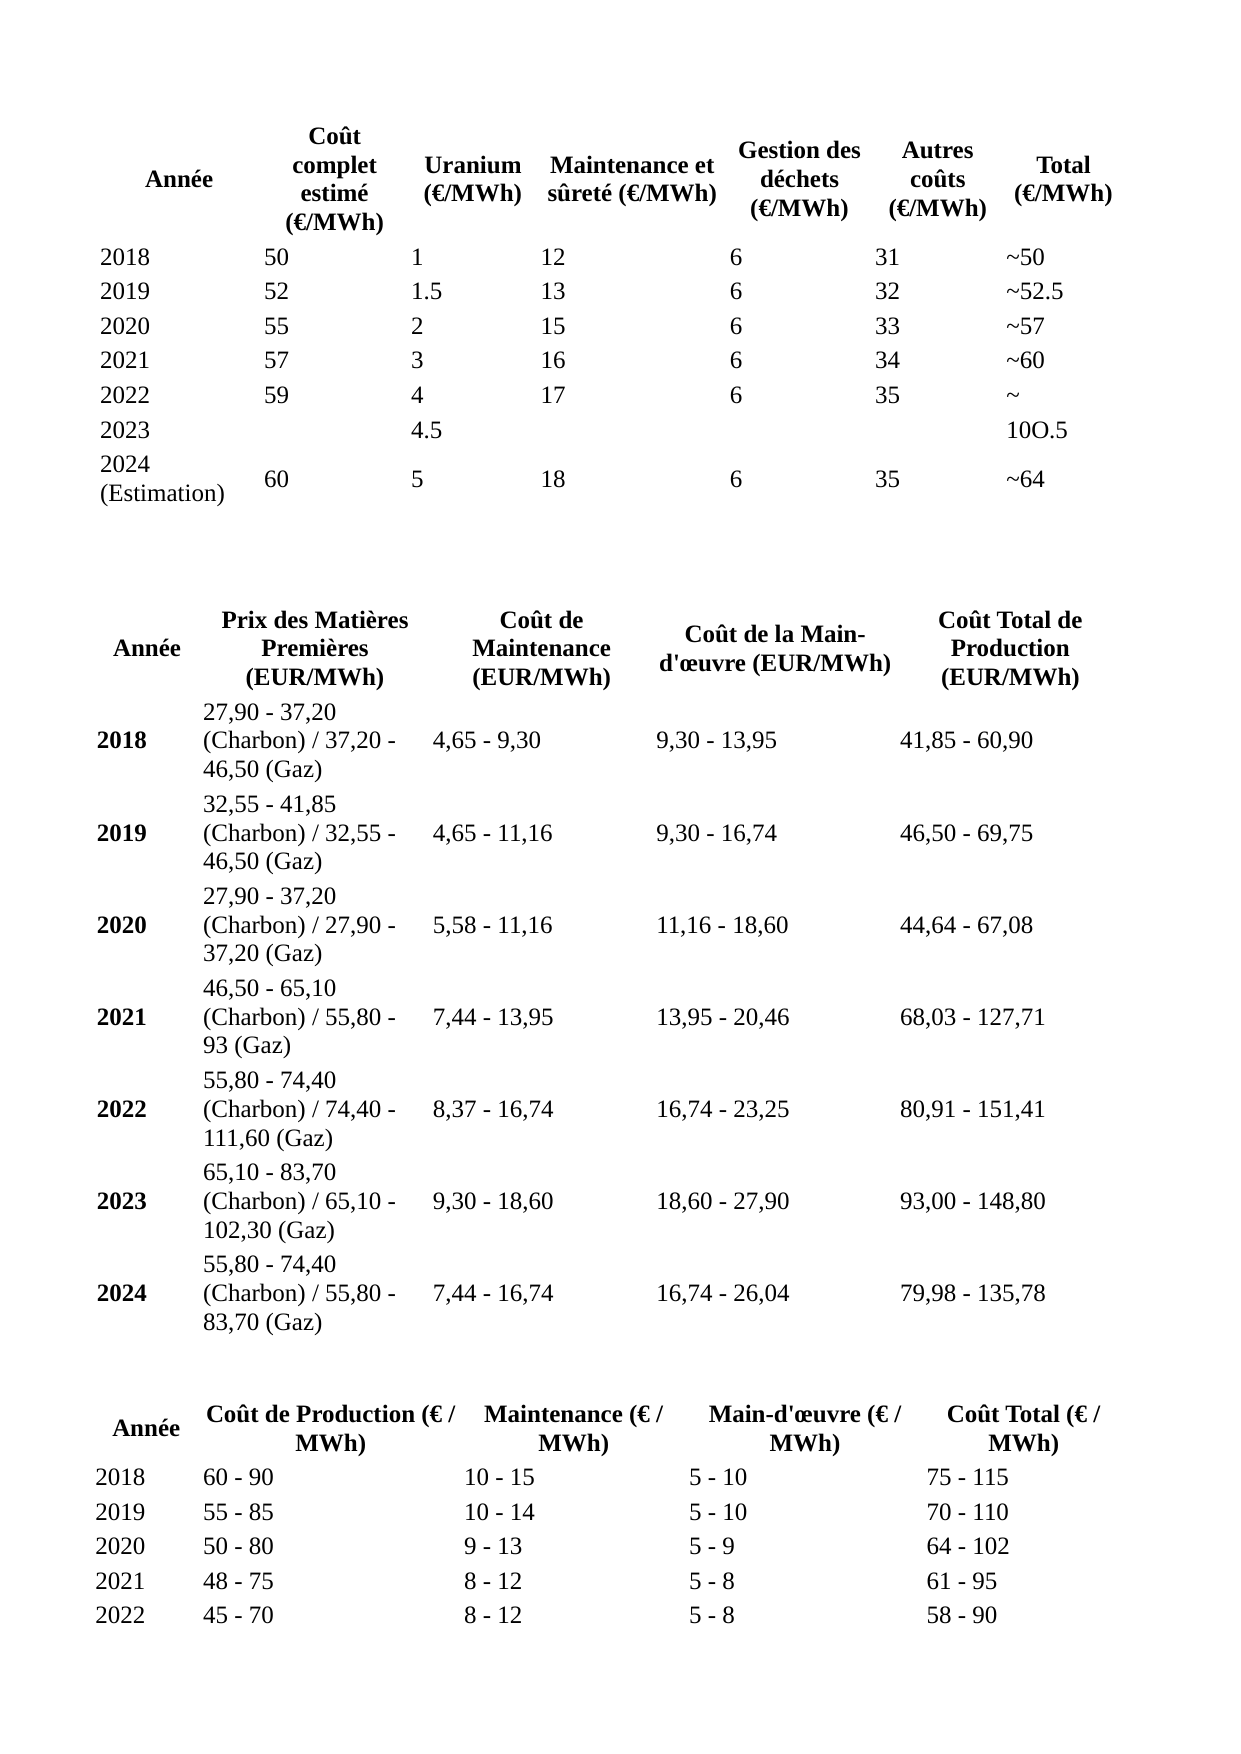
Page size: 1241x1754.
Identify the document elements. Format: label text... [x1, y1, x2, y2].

table_cell 57 [261, 343, 408, 377]
table_cell 10 - 14 [461, 1494, 686, 1528]
table_cell 35 [872, 377, 1003, 412]
table_header Année [92, 1396, 200, 1459]
table_cell 55 [261, 308, 408, 343]
table_cell 2023 [94, 1154, 200, 1246]
table_cell 5 - 8 [686, 1598, 923, 1632]
table_cell 2020 [92, 1529, 200, 1563]
table_cell [538, 412, 727, 446]
table_cell 27,90 - 37,20 (Charbon) / 37,20 - 46,50 (Gaz) [200, 694, 430, 786]
table_cell 18 [538, 446, 727, 510]
table_cell 10O.5 [1003, 412, 1123, 446]
table_cell 2020 [94, 878, 200, 970]
table_cell [97, 510, 261, 544]
table_header Coût de la Main-d'œuvre (EUR/MWh) [653, 602, 897, 694]
table_cell 41,85 - 60,90 [897, 694, 1123, 786]
table_cell 2022 [97, 377, 261, 412]
table_cell 5,58 - 11,16 [430, 878, 653, 970]
table_cell [727, 510, 872, 544]
table_cell 33 [872, 308, 1003, 343]
table_cell 2024 [94, 1246, 200, 1338]
table_header Maintenance (€ / MWh) [461, 1396, 686, 1459]
table_cell [1003, 510, 1123, 544]
table_cell 55 - 85 [200, 1494, 461, 1528]
table_cell 2022 [94, 1062, 200, 1154]
table_cell ~60 [1003, 343, 1123, 377]
table_cell ~52.5 [1003, 274, 1123, 308]
table_cell 6 [727, 377, 872, 412]
table_cell 13,95 - 20,46 [653, 970, 897, 1062]
table_cell 60 - 90 [200, 1459, 461, 1494]
table_cell 46,50 - 65,10 (Charbon) / 55,80 - 93 (Gaz) [200, 970, 430, 1062]
table_header Autres coûts (€/MWh) [872, 118, 1003, 239]
table_cell 32 [872, 274, 1003, 308]
table_cell 3 [408, 343, 537, 377]
table_cell 4,65 - 11,16 [430, 786, 653, 878]
table_cell 55,80 - 74,40 (Charbon) / 55,80 - 83,70 (Gaz) [200, 1246, 430, 1338]
table_cell 48 - 75 [200, 1563, 461, 1598]
table_cell 2020 [97, 308, 261, 343]
table_cell 59 [261, 377, 408, 412]
table_cell 5 - 8 [686, 1563, 923, 1598]
table_cell 50 [261, 239, 408, 273]
table_cell 2018 [92, 1459, 200, 1494]
table_cell 65,10 - 83,70 (Charbon) / 65,10 - 102,30 (Gaz) [200, 1154, 430, 1246]
table_cell 93,00 - 148,80 [897, 1154, 1123, 1246]
table_header Prix des Matières Premières (EUR/MWh) [200, 602, 430, 694]
table_cell [261, 510, 408, 544]
table_cell 8,37 - 16,74 [430, 1062, 653, 1154]
table_cell 44,64 - 67,08 [897, 878, 1123, 970]
table_cell 6 [727, 308, 872, 343]
table_cell 9 - 13 [461, 1529, 686, 1563]
table_cell 2019 [97, 274, 261, 308]
table_cell 4.5 [408, 412, 537, 446]
table_cell [538, 510, 727, 544]
table_cell 7,44 - 13,95 [430, 970, 653, 1062]
table_cell 9,30 - 18,60 [430, 1154, 653, 1246]
table_cell 2021 [94, 970, 200, 1062]
table_cell 12 [538, 239, 727, 273]
table_cell 70 - 110 [924, 1494, 1123, 1528]
table_cell 16,74 - 23,25 [653, 1062, 897, 1154]
table_cell 7,44 - 16,74 [430, 1246, 653, 1338]
table_cell 9,30 - 13,95 [653, 694, 897, 786]
table_header Total (€/MWh) [1003, 118, 1123, 239]
table_header Uranium (€/MWh) [408, 118, 537, 239]
table_cell 79,98 - 135,78 [897, 1246, 1123, 1338]
table_cell ~ [1003, 377, 1123, 412]
table_cell [872, 510, 1003, 544]
table_cell 2021 [92, 1563, 200, 1598]
table_cell 46,50 - 69,75 [897, 786, 1123, 878]
table_cell 64 - 102 [924, 1529, 1123, 1563]
table_cell 32,55 - 41,85 (Charbon) / 32,55 - 46,50 (Gaz) [200, 786, 430, 878]
table_cell 10 - 15 [461, 1459, 686, 1494]
table_cell 2019 [92, 1494, 200, 1528]
table_cell 61 - 95 [924, 1563, 1123, 1598]
table_cell 9,30 - 16,74 [653, 786, 897, 878]
table_cell ~57 [1003, 308, 1123, 343]
table_cell 6 [727, 343, 872, 377]
table_cell 4 [408, 377, 537, 412]
table_cell 35 [872, 446, 1003, 510]
table_cell 11,16 - 18,60 [653, 878, 897, 970]
table_cell 17 [538, 377, 727, 412]
table_cell [408, 510, 537, 544]
table_cell 4,65 - 9,30 [430, 694, 653, 786]
table_cell [872, 412, 1003, 446]
table_cell 80,91 - 151,41 [897, 1062, 1123, 1154]
table_cell 2024 (Estimation) [97, 446, 261, 510]
table_cell [727, 412, 872, 446]
table_cell 2018 [97, 239, 261, 273]
table_cell 2018 [94, 694, 200, 786]
table_cell 1 [408, 239, 537, 273]
table_cell 68,03 - 127,71 [897, 970, 1123, 1062]
table_cell 6 [727, 239, 872, 273]
table_cell 6 [727, 446, 872, 510]
table_cell 13 [538, 274, 727, 308]
table_cell 2 [408, 308, 537, 343]
table_cell 2023 [97, 412, 261, 446]
table_cell ~50 [1003, 239, 1123, 273]
table_cell 2022 [92, 1598, 200, 1632]
table_header Année [97, 118, 261, 239]
table_cell 6 [727, 274, 872, 308]
table_cell 18,60 - 27,90 [653, 1154, 897, 1246]
table_header Coût complet estimé (€/MWh) [261, 118, 408, 239]
table_cell 5 [408, 446, 537, 510]
table_cell 55,80 - 74,40 (Charbon) / 74,40 - 111,60 (Gaz) [200, 1062, 430, 1154]
table_header Coût de Production (€ / MWh) [200, 1396, 461, 1459]
table_header Coût Total de Production (EUR/MWh) [897, 602, 1123, 694]
table_header Coût de Maintenance (EUR/MWh) [430, 602, 653, 694]
table_header Année [94, 602, 200, 694]
table_cell 58 - 90 [924, 1598, 1123, 1632]
table_cell [261, 412, 408, 446]
table_cell 15 [538, 308, 727, 343]
table_cell 27,90 - 37,20 (Charbon) / 27,90 - 37,20 (Gaz) [200, 878, 430, 970]
table_cell 8 - 12 [461, 1598, 686, 1632]
table_header Coût Total (€ / MWh) [924, 1396, 1123, 1459]
table_cell 2021 [97, 343, 261, 377]
table_cell 16,74 - 26,04 [653, 1246, 897, 1338]
table_cell 5 - 10 [686, 1494, 923, 1528]
table_header Gestion des déchets (€/MWh) [727, 118, 872, 239]
table_cell 1.5 [408, 274, 537, 308]
table_cell 5 - 9 [686, 1529, 923, 1563]
table_cell 34 [872, 343, 1003, 377]
table_header Maintenance et sûreté (€/MWh) [538, 118, 727, 239]
table_cell 45 - 70 [200, 1598, 461, 1632]
table_cell 52 [261, 274, 408, 308]
table_cell 50 - 80 [200, 1529, 461, 1563]
table_cell 5 - 10 [686, 1459, 923, 1494]
table_cell 8 - 12 [461, 1563, 686, 1598]
table_cell 75 - 115 [924, 1459, 1123, 1494]
table_header Main-d'œuvre (€ / MWh) [686, 1396, 923, 1459]
table_cell ~64 [1003, 446, 1123, 510]
table_cell 31 [872, 239, 1003, 273]
table_cell 60 [261, 446, 408, 510]
table_cell 2019 [94, 786, 200, 878]
table_cell 16 [538, 343, 727, 377]
